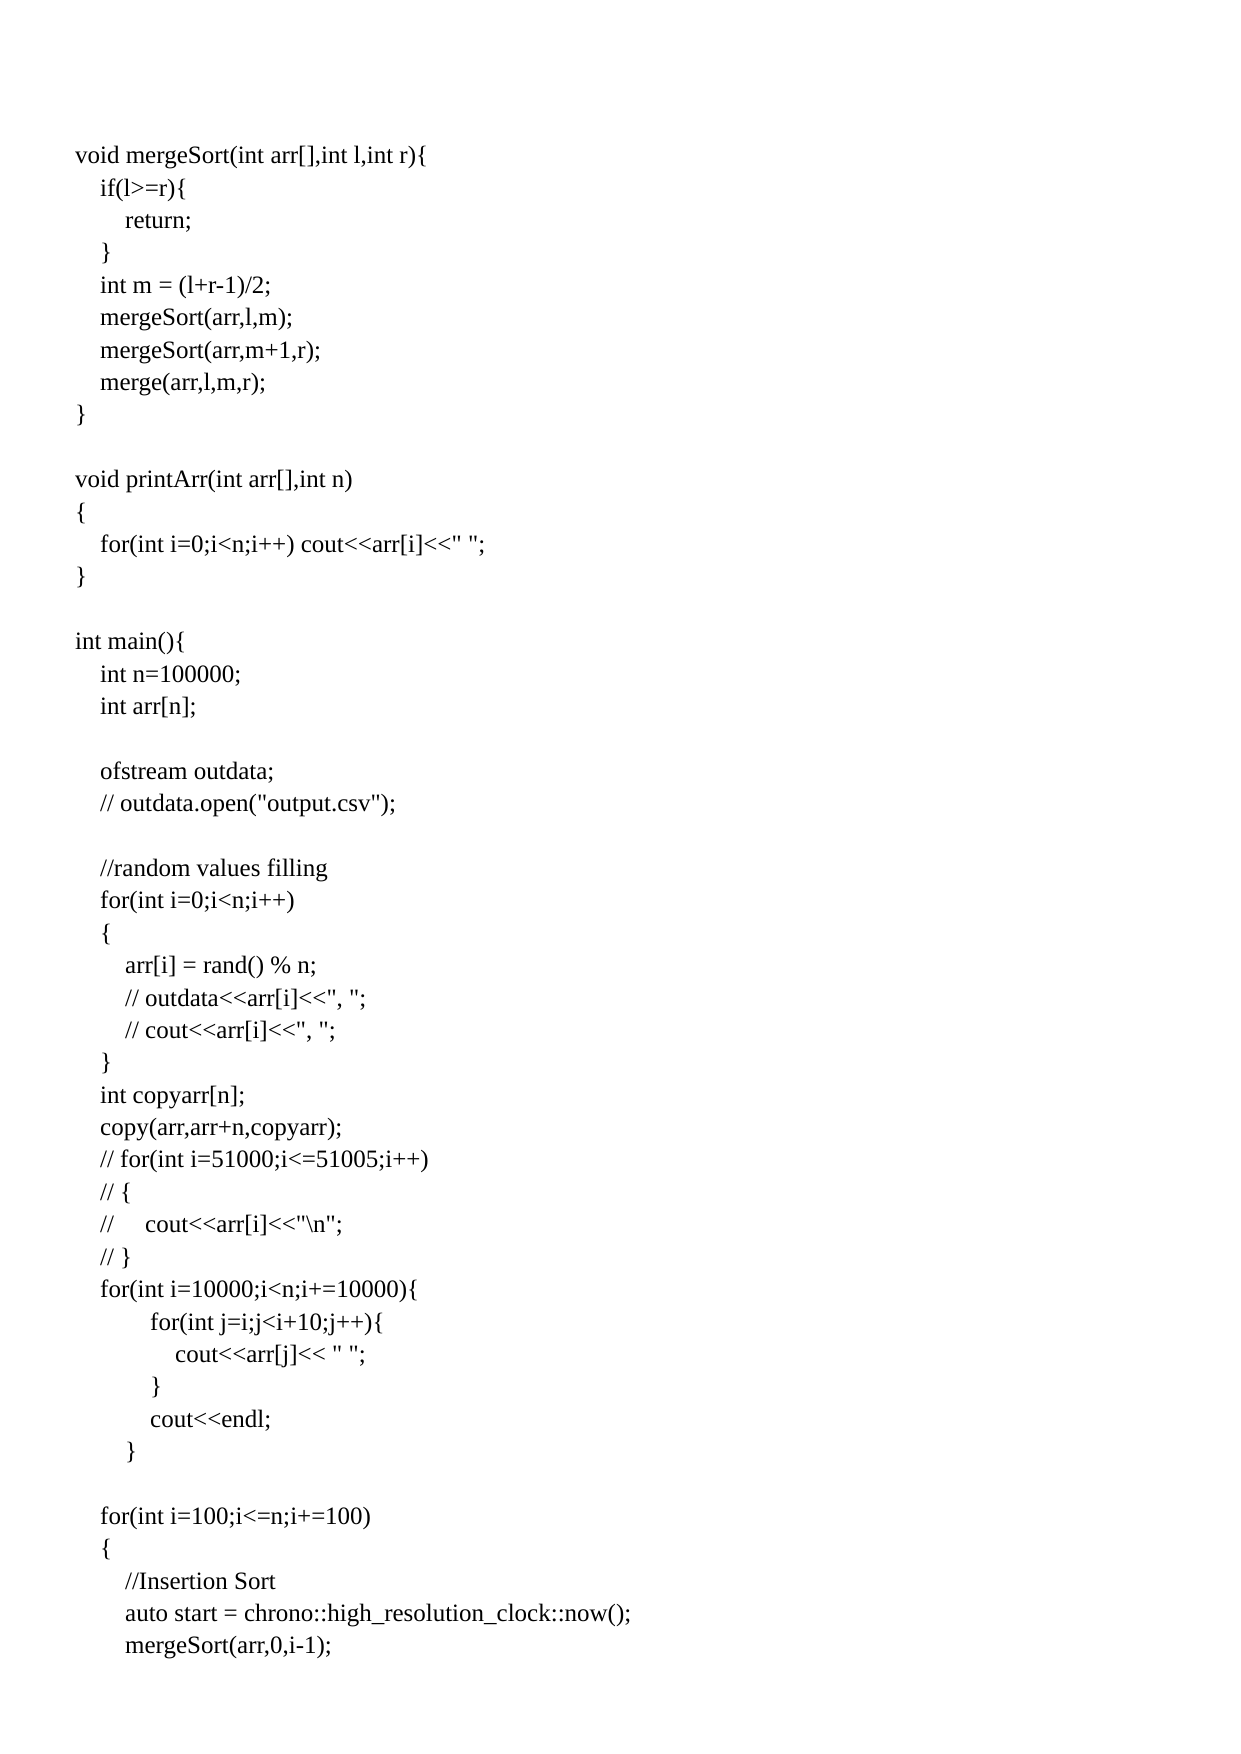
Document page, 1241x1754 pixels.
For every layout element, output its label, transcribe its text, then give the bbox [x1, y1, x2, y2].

text } [75, 399, 1161, 428]
text int n=100000; [75, 659, 1161, 687]
text //Insertion Sort [75, 1566, 1161, 1594]
text cout<<endl; [75, 1404, 1161, 1432]
text for(int j=i;j<i+10;j++){ [75, 1307, 1161, 1335]
text arr[i] = rand() % n; [75, 950, 1161, 979]
text mergeSort(arr,0,i-1); [75, 1631, 1161, 1659]
text } [75, 1436, 1161, 1465]
text copy(arr,arr+n,copyarr); [75, 1112, 1161, 1141]
text } [75, 237, 1161, 266]
text int copyarr[n]; [75, 1080, 1161, 1108]
text void mergeSort(int arr[],int l,int r){ [75, 140, 1161, 169]
text for(int i=100;i<=n;i+=100) [75, 1501, 1161, 1530]
text return; [75, 205, 1161, 234]
text void printArr(int arr[],int n) [75, 464, 1161, 493]
text { [75, 497, 1161, 525]
text // outdata<<arr[i]<<", "; [75, 983, 1161, 1011]
text // for(int i=51000;i<=51005;i++) [75, 1144, 1161, 1173]
text if(l>=r){ [75, 173, 1161, 201]
text { [75, 918, 1161, 947]
text ofstream outdata; [75, 756, 1161, 784]
text } [75, 1047, 1161, 1076]
text // outdata.open("output.csv"); [75, 788, 1161, 817]
text //random values filling [75, 853, 1161, 882]
text // } [75, 1242, 1161, 1271]
text } [75, 1371, 1161, 1400]
text int main(){ [75, 626, 1161, 655]
text int arr[n]; [75, 691, 1161, 720]
text for(int i=0;i<n;i++) [75, 885, 1161, 914]
text mergeSort(arr,l,m); [75, 302, 1161, 331]
text for(int i=0;i<n;i++) cout<<arr[i]<<" "; [75, 529, 1161, 558]
text // cout<<arr[i]<<", "; [75, 1015, 1161, 1044]
text merge(arr,l,m,r); [75, 367, 1161, 396]
text auto start = chrono::high_resolution_clock::now(); [75, 1598, 1161, 1627]
text // cout<<arr[i]<<"\n"; [75, 1209, 1161, 1238]
text // { [75, 1177, 1161, 1206]
text for(int i=10000;i<n;i+=10000){ [75, 1274, 1161, 1303]
text } [75, 561, 1161, 590]
text { [75, 1533, 1161, 1562]
text cout<<arr[j]<< " "; [75, 1339, 1161, 1368]
text mergeSort(arr,m+1,r); [75, 335, 1161, 363]
text int m = (l+r-1)/2; [75, 270, 1161, 299]
